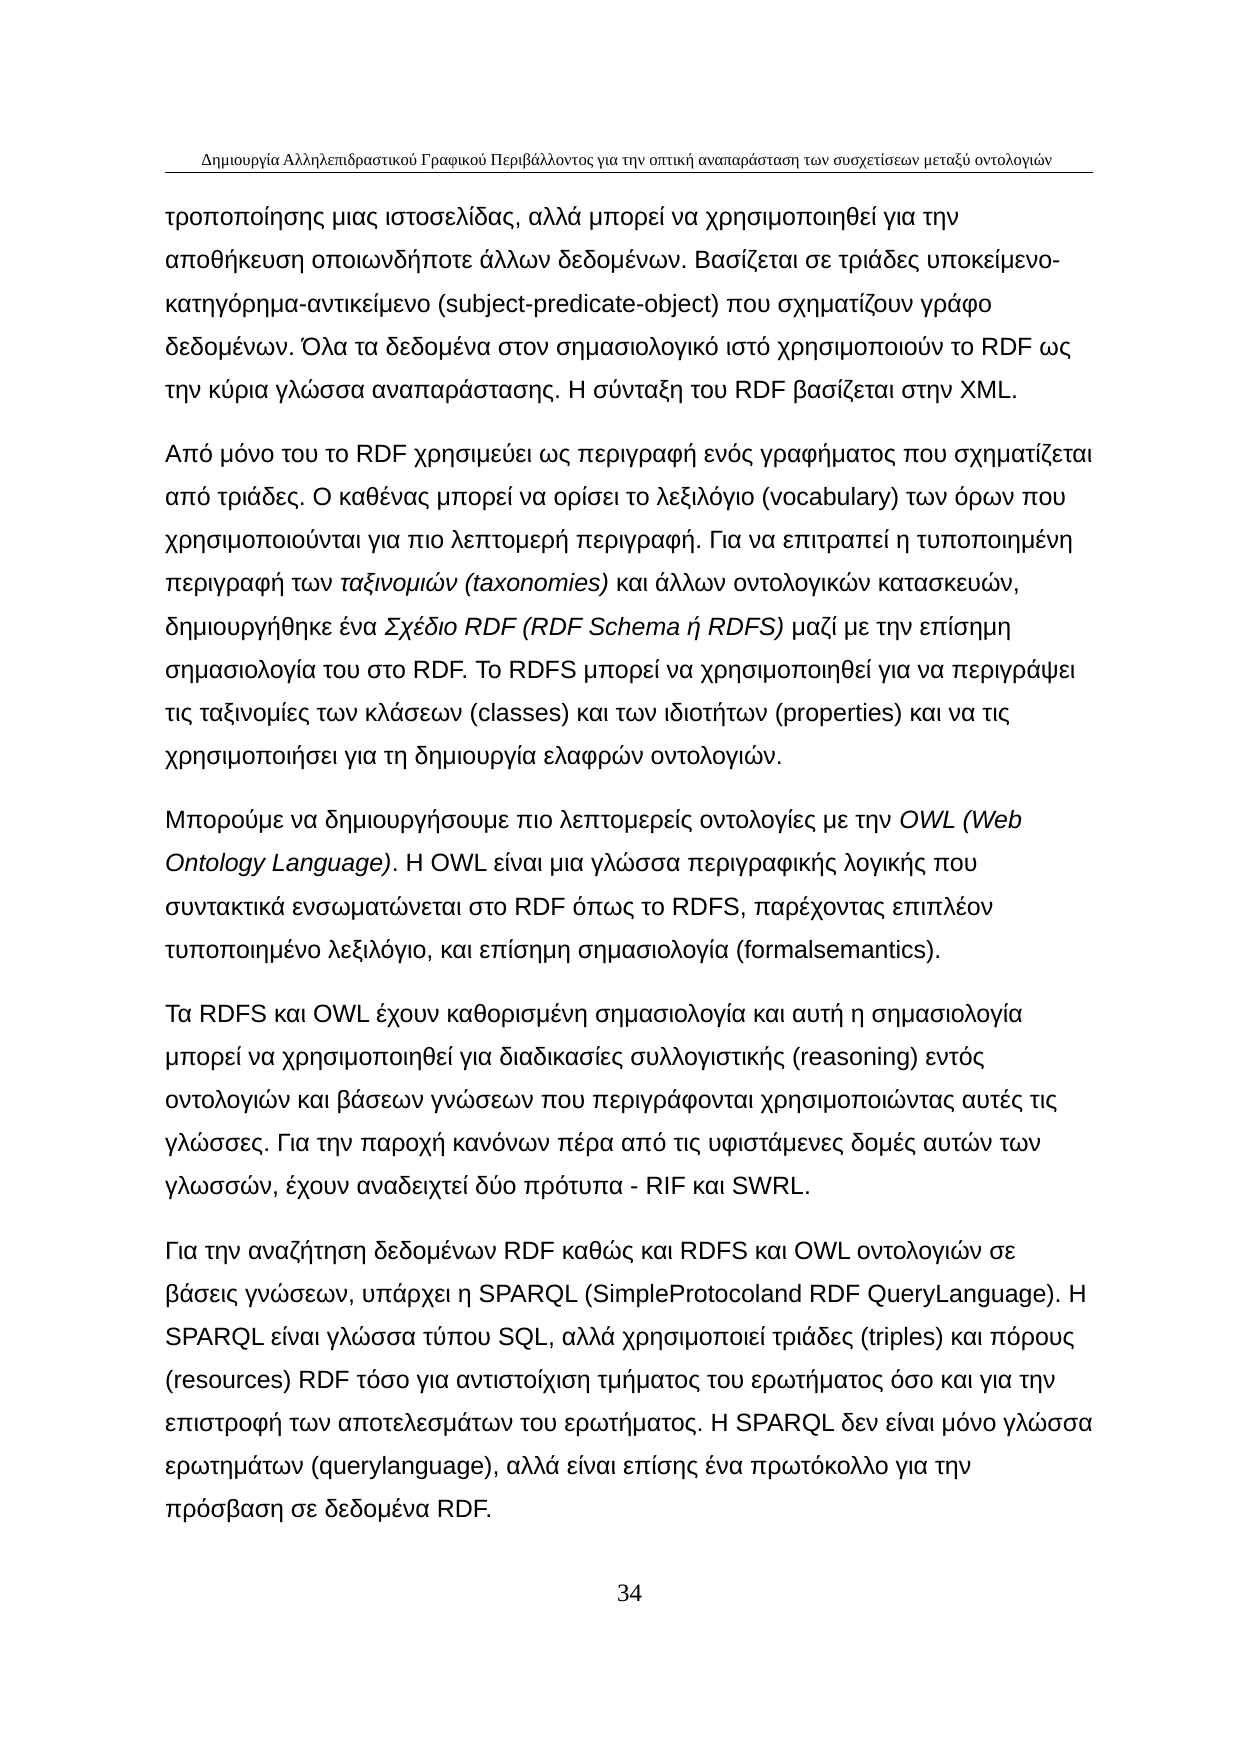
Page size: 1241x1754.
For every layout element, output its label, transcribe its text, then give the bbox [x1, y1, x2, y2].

text Μπορούμε να δημιουργήσουμε πιο λεπτομερείς οντολογίες με την OWL (Web Ontology Language). Η OWL είναι μια γλώσσα περιγραφικής λογικής που συντακτικά ενσωματώνεται στο RDF όπως το RDFS, παρέχοντας επιπλέον τυποποιημένο λεξιλόγιο, και επίσημη σημασιολογία (formalsemantics). [165, 805, 1093, 963]
text Για την αναζήτηση δεδομένων RDF καθώς και RDFS και OWL οντολογιών σε βάσεις γνώσεων, υπάρχει η SPARQL (SimpleProtocoland RDF QueryLanguage). Η SPARQL είναι γλώσσα τύπου SQL, αλλά χρησιμοποιεί τριάδες (triples) και πόρους (resources) RDF τόσο για αντιστοίχιση τμήματος του ερωτήματος όσο και για την επιστροφή των αποτελεσμάτων του ερωτήματος. Η SPARQL δεν είναι μόνο γλώσσα ερωτημάτων (querylanguage), αλλά είναι επίσης ένα πρωτόκολλο για την πρόσβαση σε δεδομένα RDF. [165, 1236, 1093, 1523]
text τροποποίησης μιας ιστοσελίδας, αλλά μπορεί να χρησιμοποιηθεί για την αποθήκευση οποιωνδήποτε άλλων δεδομένων. Βασίζεται σε τριάδες υποκείμενο-κατηγόρημα-αντικείμενο (subject-predicate-object) που σχηματίζουν γράφο δεδομένων. Όλα τα δεδομένα στον σημασιολογικό ιστό χρησιμοποιούν το RDF ως την κύρια γλώσσα αναπαράστασης. Η σύνταξη του RDF βασίζεται στην XML. [165, 202, 1093, 403]
text Τα RDFS και OWL έχουν καθορισμένη σημασιολογία και αυτή η σημασιολογία μπορεί να χρησιμοποιηθεί για διαδικασίες συλλογιστικής (reasoning) εντός οντολογιών και βάσεων γνώσεων που περιγράφονται χρησιμοποιώντας αυτές τις γλώσσες. Για την παροχή κανόνων πέρα από τις υφιστάμενες δομές αυτών των γλωσσών, έχουν αναδειχτεί δύο πρότυπα - RIF και SWRL. [165, 999, 1093, 1200]
text Από μόνο του το RDF χρησιμεύει ως περιγραφή ενός γραφήματος που σχηματίζεται από τριάδες. Ο καθένας μπορεί να ορίσει το λεξιλόγιο (vocabulary) των όρων που χρησιμοποιούνται για πιο λεπτομερή περιγραφή. Για να επιτραπεί η τυποποιημένη περιγραφή των ταξινομιών (taxonomies) και άλλων οντολογικών κατασκευών, δημιουργήθηκε ένα Σχέδιο RDF (RDF Schema ή RDFS) μαζί με την επίσημη σημασιολογία του στο RDF. Το RDFS μπορεί να χρησιμοποιηθεί για να περιγράψει τις ταξινομίες των κλάσεων (classes) και των ιδιοτήτων (properties) και να τις χρησιμοποιήσει για τη δημιουργία ελαφρών οντολογιών. [165, 439, 1093, 770]
